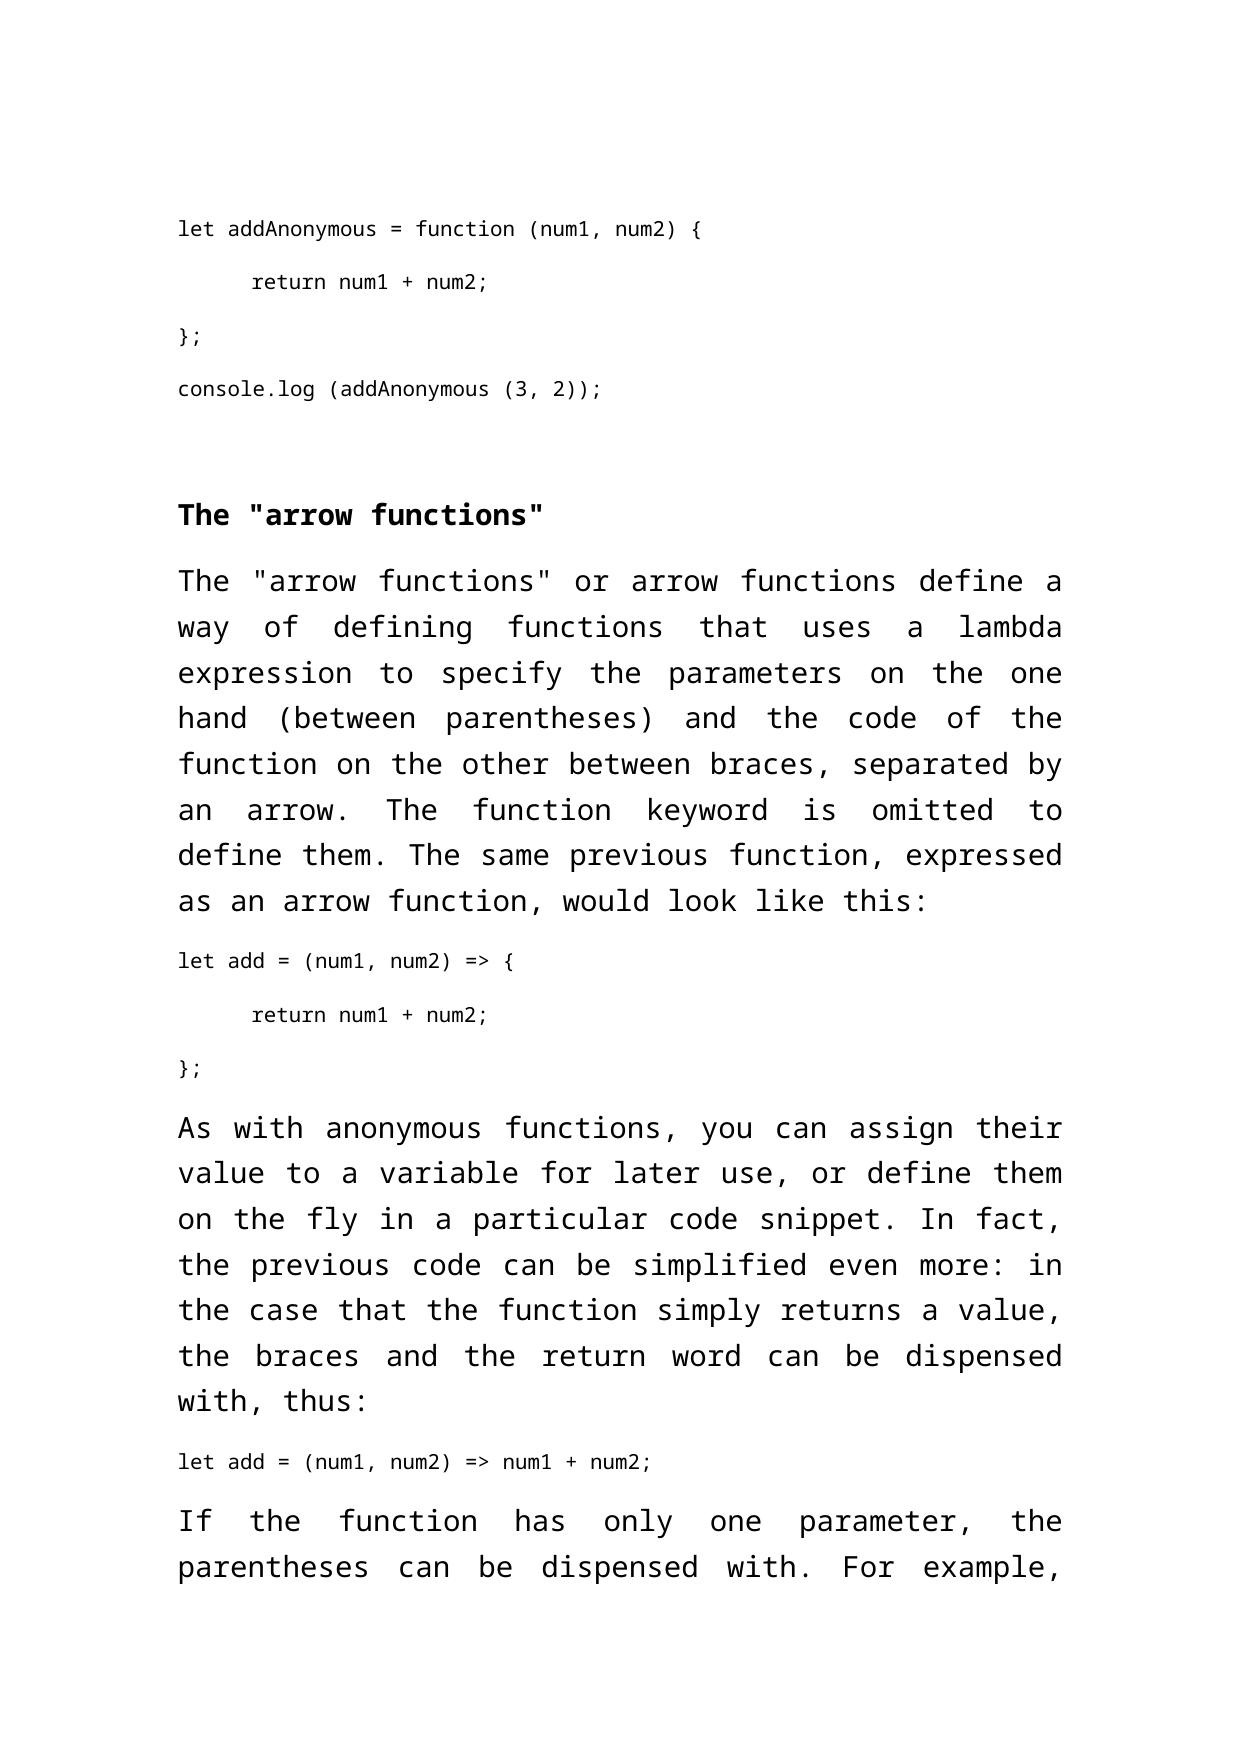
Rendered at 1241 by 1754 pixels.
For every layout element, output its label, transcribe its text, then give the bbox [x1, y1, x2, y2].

text return num1 + num2; [177, 267, 1063, 296]
text console.log (addAnonymous (3, 2)); [177, 374, 1063, 403]
text }; [177, 1053, 1063, 1082]
text let addAnonymous = function (num1, num2) { [177, 214, 1063, 242]
text The "arrow functions" or arrow functions define a way of defining functions that uses a lambda expression to specify the parameters on the one hand (between parentheses) and the code of the function on the other between braces, separated by an arrow. The function keyword is omitted to define them. The same previous function, expressed as an arrow function, would look like this: [177, 561, 1063, 920]
text let add = (num1, num2) => num1 + num2; [177, 1447, 1063, 1476]
text let add = (num1, num2) => { [177, 947, 1063, 975]
text The "arrow functions" [177, 494, 1063, 534]
text If the function has only one parameter, the parentheses can be dispensed with. For example, [177, 1501, 1063, 1586]
text return num1 + num2; [177, 1000, 1063, 1028]
text As with anonymous functions, you can assign their value to a variable for later use, or define them on the fly in a particular code snippet. In fact, the previous code can be simplified even more: in the case that the function simply returns a value, the braces and the return word can be dispensed with, thus: [177, 1107, 1063, 1420]
text }; [177, 321, 1063, 349]
